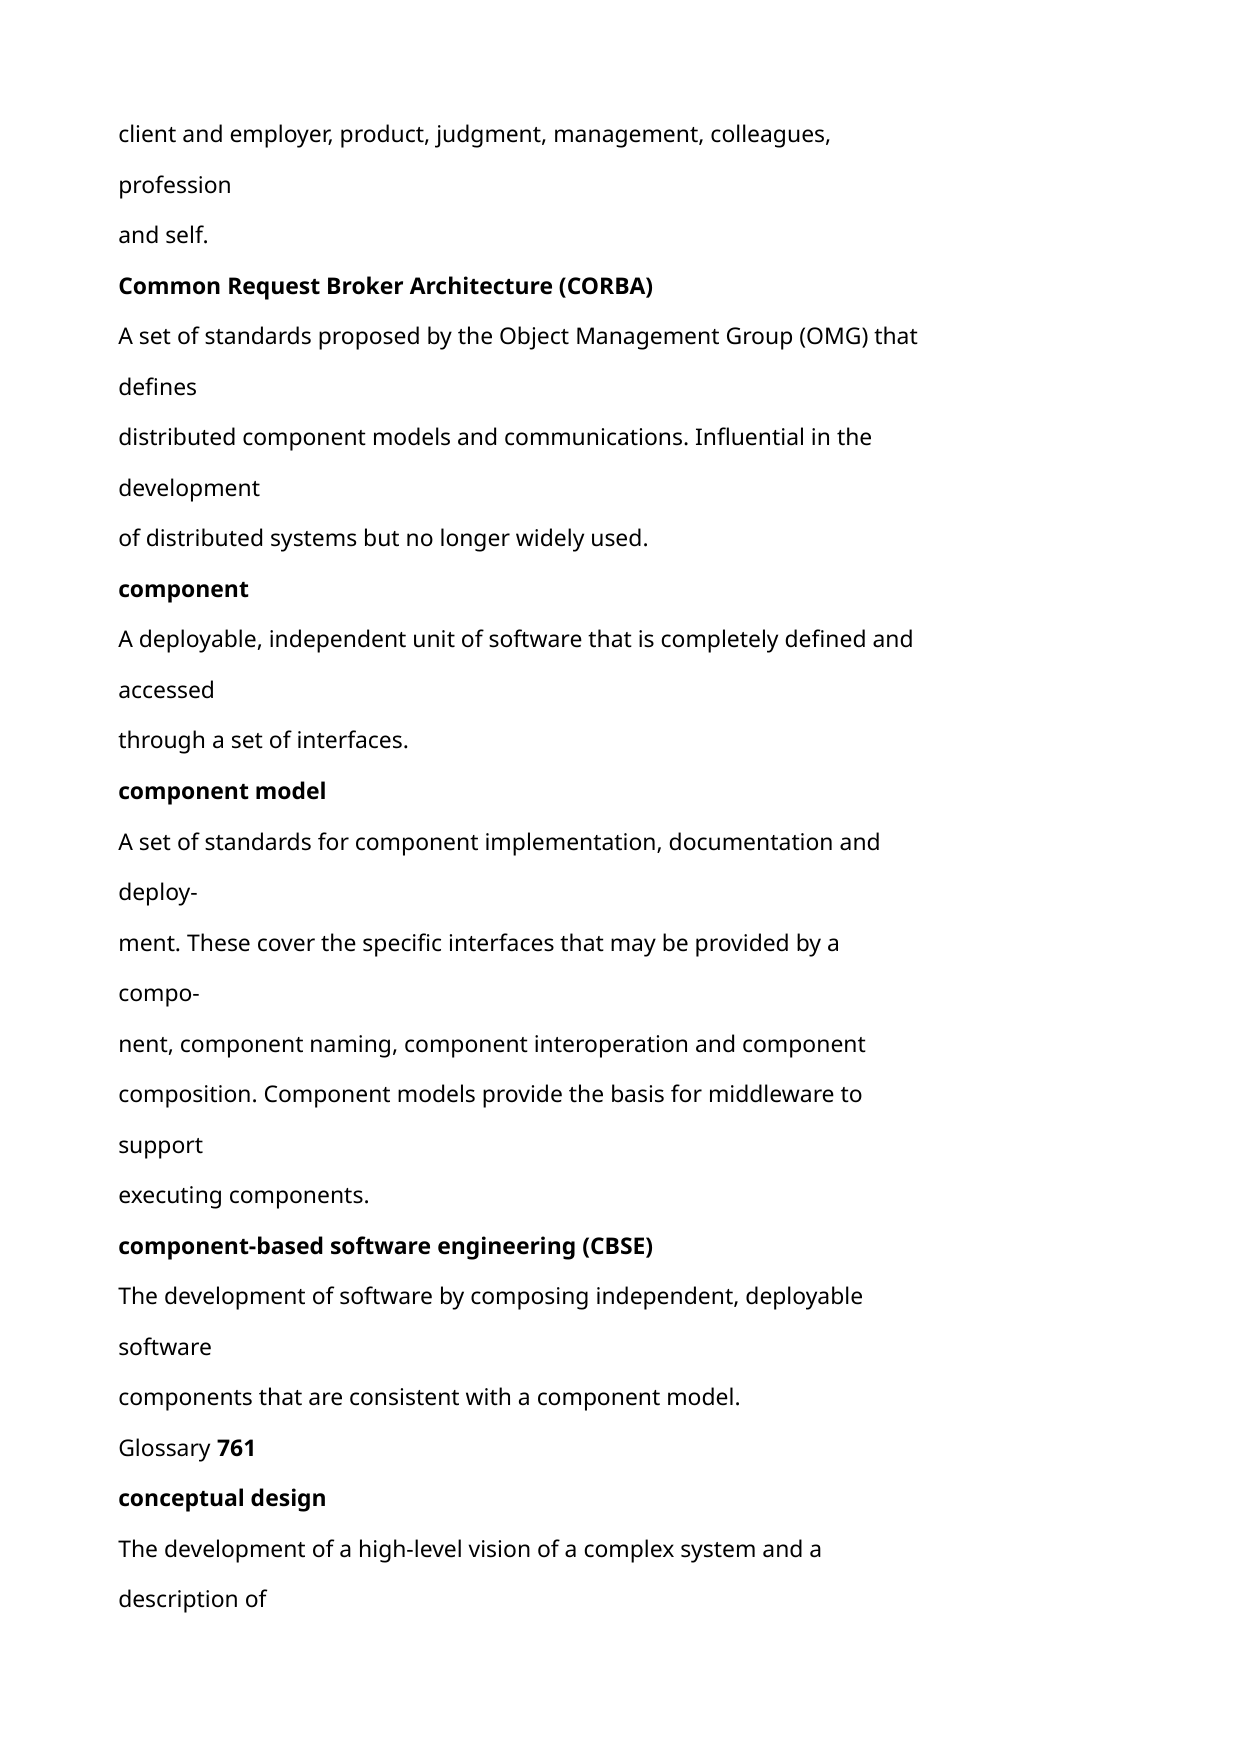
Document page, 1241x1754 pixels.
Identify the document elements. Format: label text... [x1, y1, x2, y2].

text of distributed systems but no longer widely used. [118, 522, 1122, 553]
text executing components. [118, 1179, 1122, 1210]
text through a set of interfaces. [118, 724, 1122, 756]
text support [118, 1128, 1122, 1160]
text components that are consistent with a component model. [118, 1381, 1122, 1412]
text nent, component naming, component interoperation and component [118, 1027, 1122, 1059]
text development [118, 472, 1122, 503]
text composition. Component models provide the basis for middleware to [118, 1078, 1122, 1109]
text conceptual design [118, 1482, 1122, 1513]
text Common Request Broker Architecture (CORBA) [118, 270, 1122, 301]
text A set of standards for component implementation, documentation and [118, 825, 1122, 857]
text component [118, 573, 1122, 604]
text The development of a high-level vision of a complex system and a [118, 1533, 1122, 1564]
text software [118, 1331, 1122, 1362]
text distributed component models and communications. Influential in the [118, 421, 1122, 452]
text accessed [118, 674, 1122, 705]
text component model [118, 775, 1122, 806]
text compo- [118, 977, 1122, 1008]
text client and employer, product, judgment, management, colleagues, [118, 118, 1122, 149]
text ment. These cover the specific interfaces that may be provided by a [118, 926, 1122, 958]
text description of [118, 1583, 1122, 1614]
text A deployable, independent unit of software that is completely defined and [118, 623, 1122, 654]
text The development of software by composing independent, deployable [118, 1280, 1122, 1311]
text deploy- [118, 876, 1122, 907]
text Glossary 761 [118, 1432, 1122, 1463]
text and self. [118, 219, 1122, 250]
text defines [118, 371, 1122, 402]
text component-based software engineering (CBSE) [118, 1229, 1122, 1261]
text profession [118, 169, 1122, 200]
text A set of standards proposed by the Object Management Group (OMG) that [118, 320, 1122, 351]
